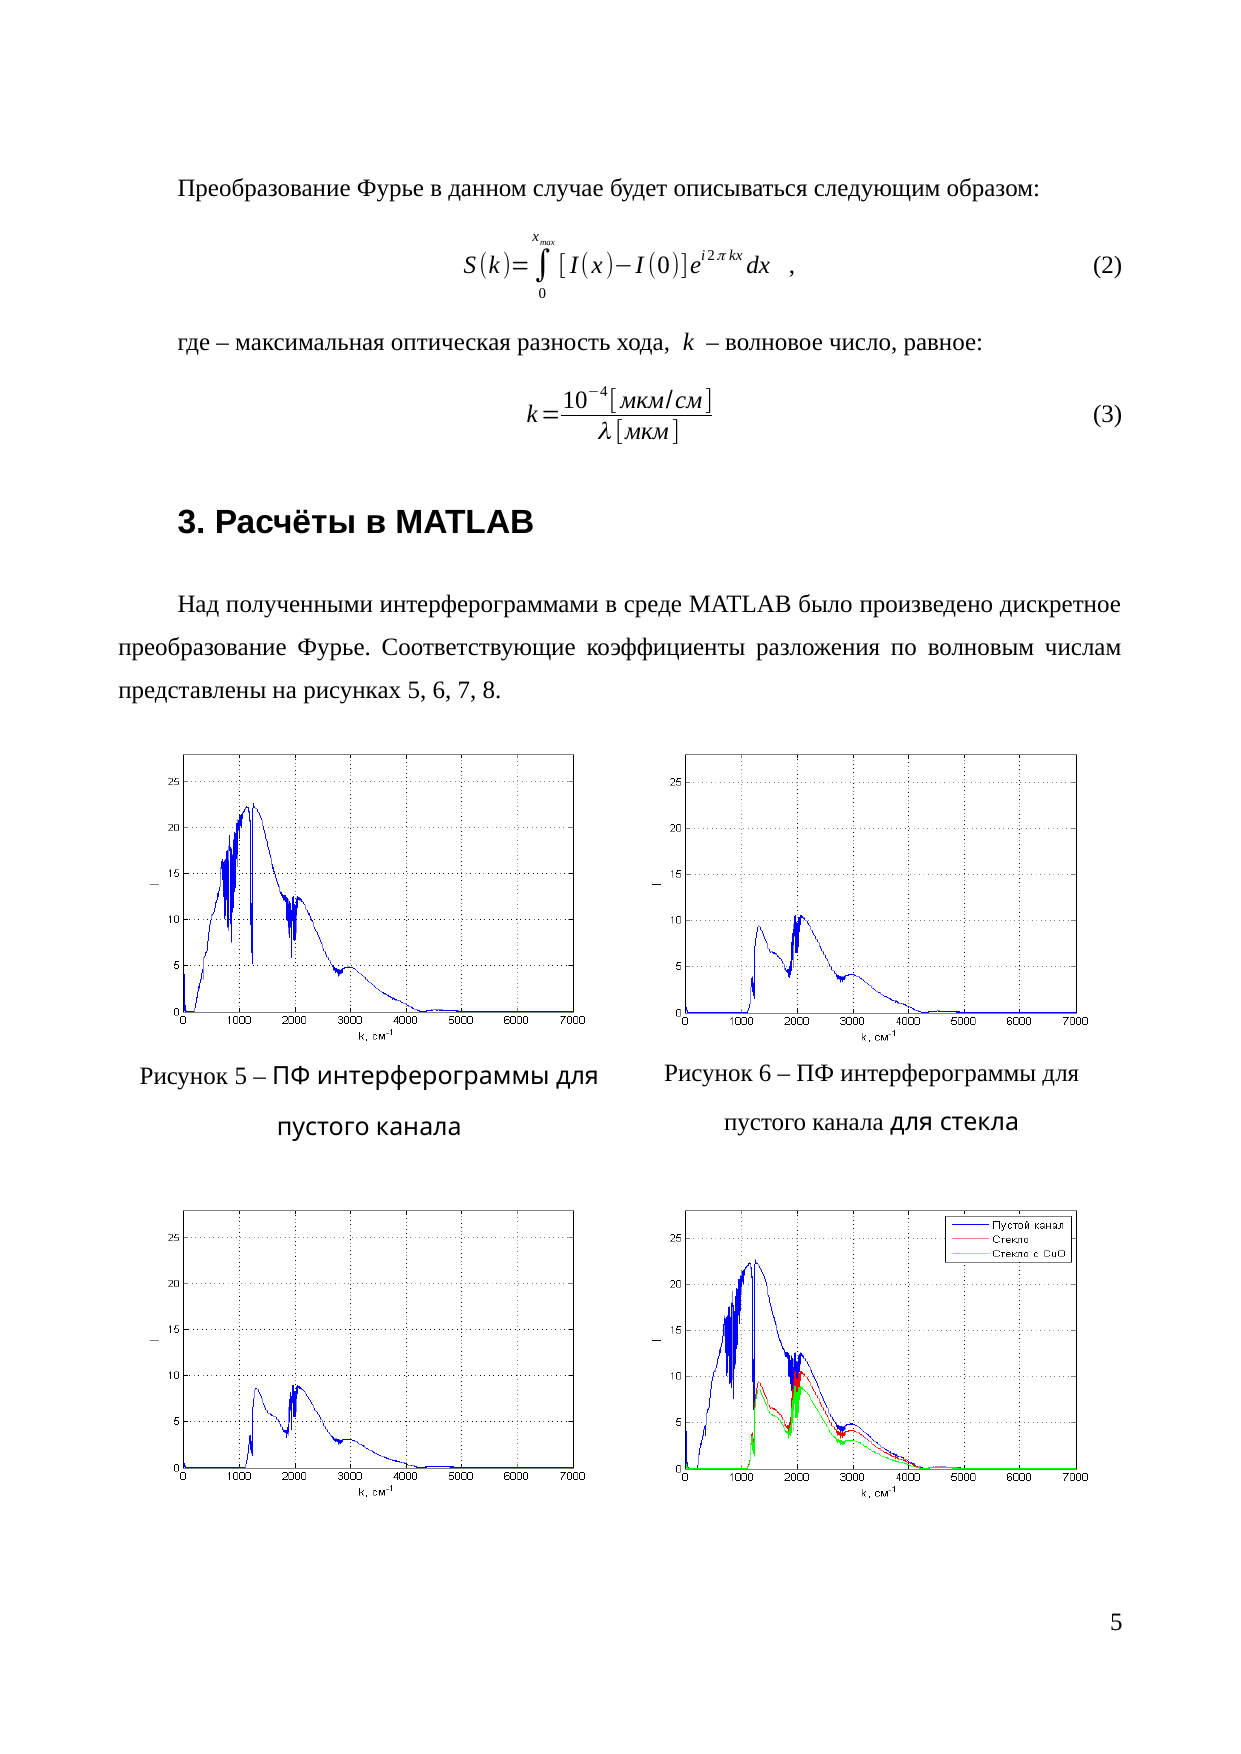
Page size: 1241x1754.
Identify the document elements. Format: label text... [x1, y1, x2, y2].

table_header Рисунок 6 – ПФ интерферограммы для пустого канала для стекла [620, 1047, 1123, 1186]
text (3) [118, 382, 1122, 446]
text Над полученными интерферограммами в среде MATLAB было произведено дискретное преобразование Фурье. Соответствующие коэффициенты разложения по волновым числам представлены на рисунках 5, 6, 7, 8. [118, 589, 1122, 704]
subtitle Расчёты в MATLAB [118, 502, 1122, 540]
text где – максимальная оптическая разность хода, k – волновое число, равное: [118, 327, 1122, 356]
table_header [620, 1503, 1123, 1514]
picture [118, 1186, 1123, 1503]
table_header [118, 1502, 620, 1514]
table_header Рисунок 5 – ПФ интерферограммы для пустого канала [118, 1046, 620, 1186]
picture [118, 730, 1123, 1047]
text Преобразование Фурье в данном случае будет описываться следующим образом: [118, 173, 1122, 202]
text , (2) [118, 228, 1122, 301]
